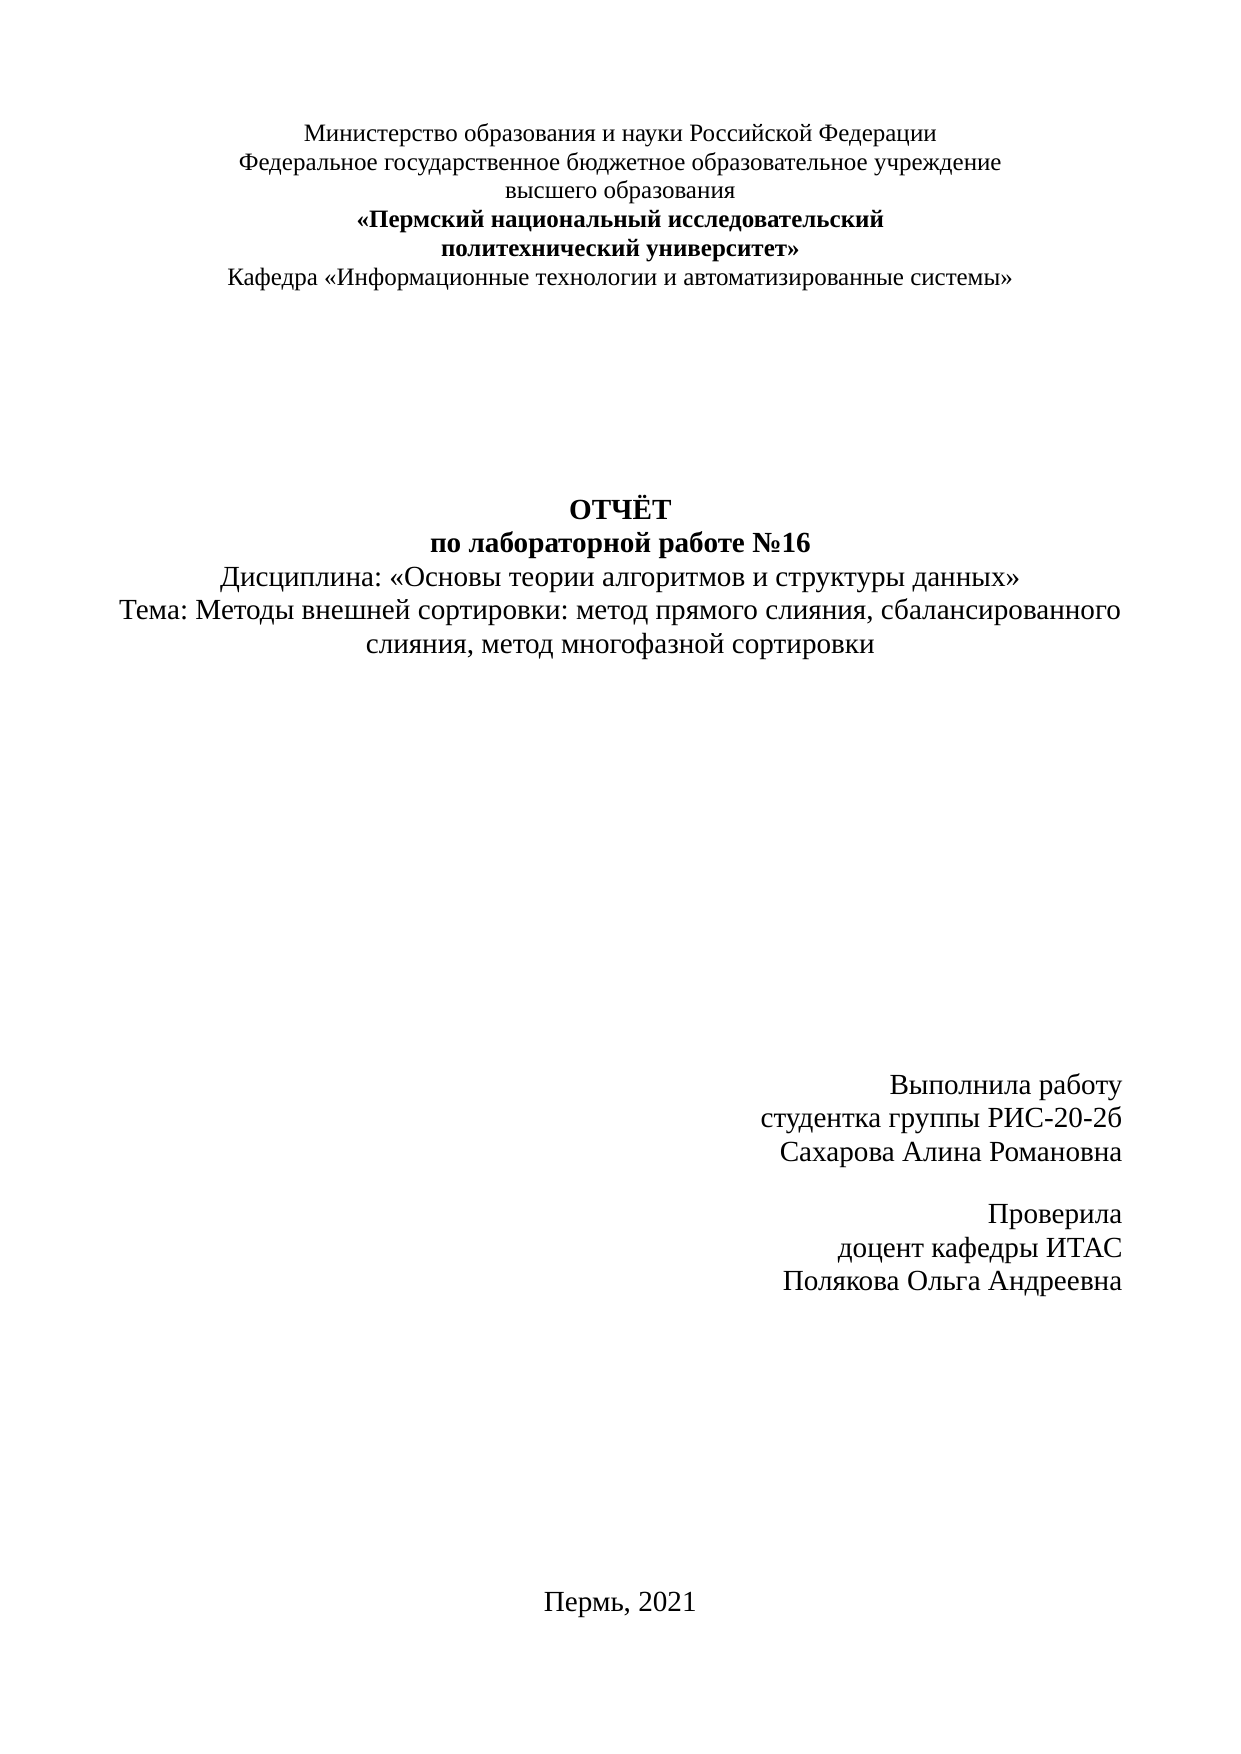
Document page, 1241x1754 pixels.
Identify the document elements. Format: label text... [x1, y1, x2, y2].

text Проверила [118, 1196, 1122, 1230]
text «Пермский национальный исследовательский [118, 204, 1122, 233]
text Федеральное государственное бюджетное образовательное учреждение [118, 147, 1122, 176]
text Сахарова Алина Романовна [118, 1134, 1122, 1167]
text Пермь, 2021 [118, 1584, 1122, 1618]
text Тема: Методы внешней сортировки: метод прямого слияния, сбалансированного слияния, метод многофазной сортировки [118, 592, 1122, 659]
text высшего образования [118, 176, 1122, 204]
text Выполнила работу [118, 1067, 1122, 1100]
text по лабораторной работе №16 [118, 525, 1122, 559]
text Полякова Ольга Андреевна [118, 1263, 1122, 1297]
text доцент кафедры ИТАС [118, 1230, 1122, 1263]
text Министерство образования и науки Российской Федерации [118, 118, 1122, 147]
text Кафедра «Информационные технологии и автоматизированные системы» [118, 262, 1122, 291]
text Дисциплина: «Основы теории алгоритмов и структуры данных» [118, 559, 1122, 592]
text ОТЧЁТ [118, 492, 1122, 525]
text студентка группы РИС-20-2б [118, 1100, 1122, 1134]
text политехнический университет» [118, 233, 1122, 262]
